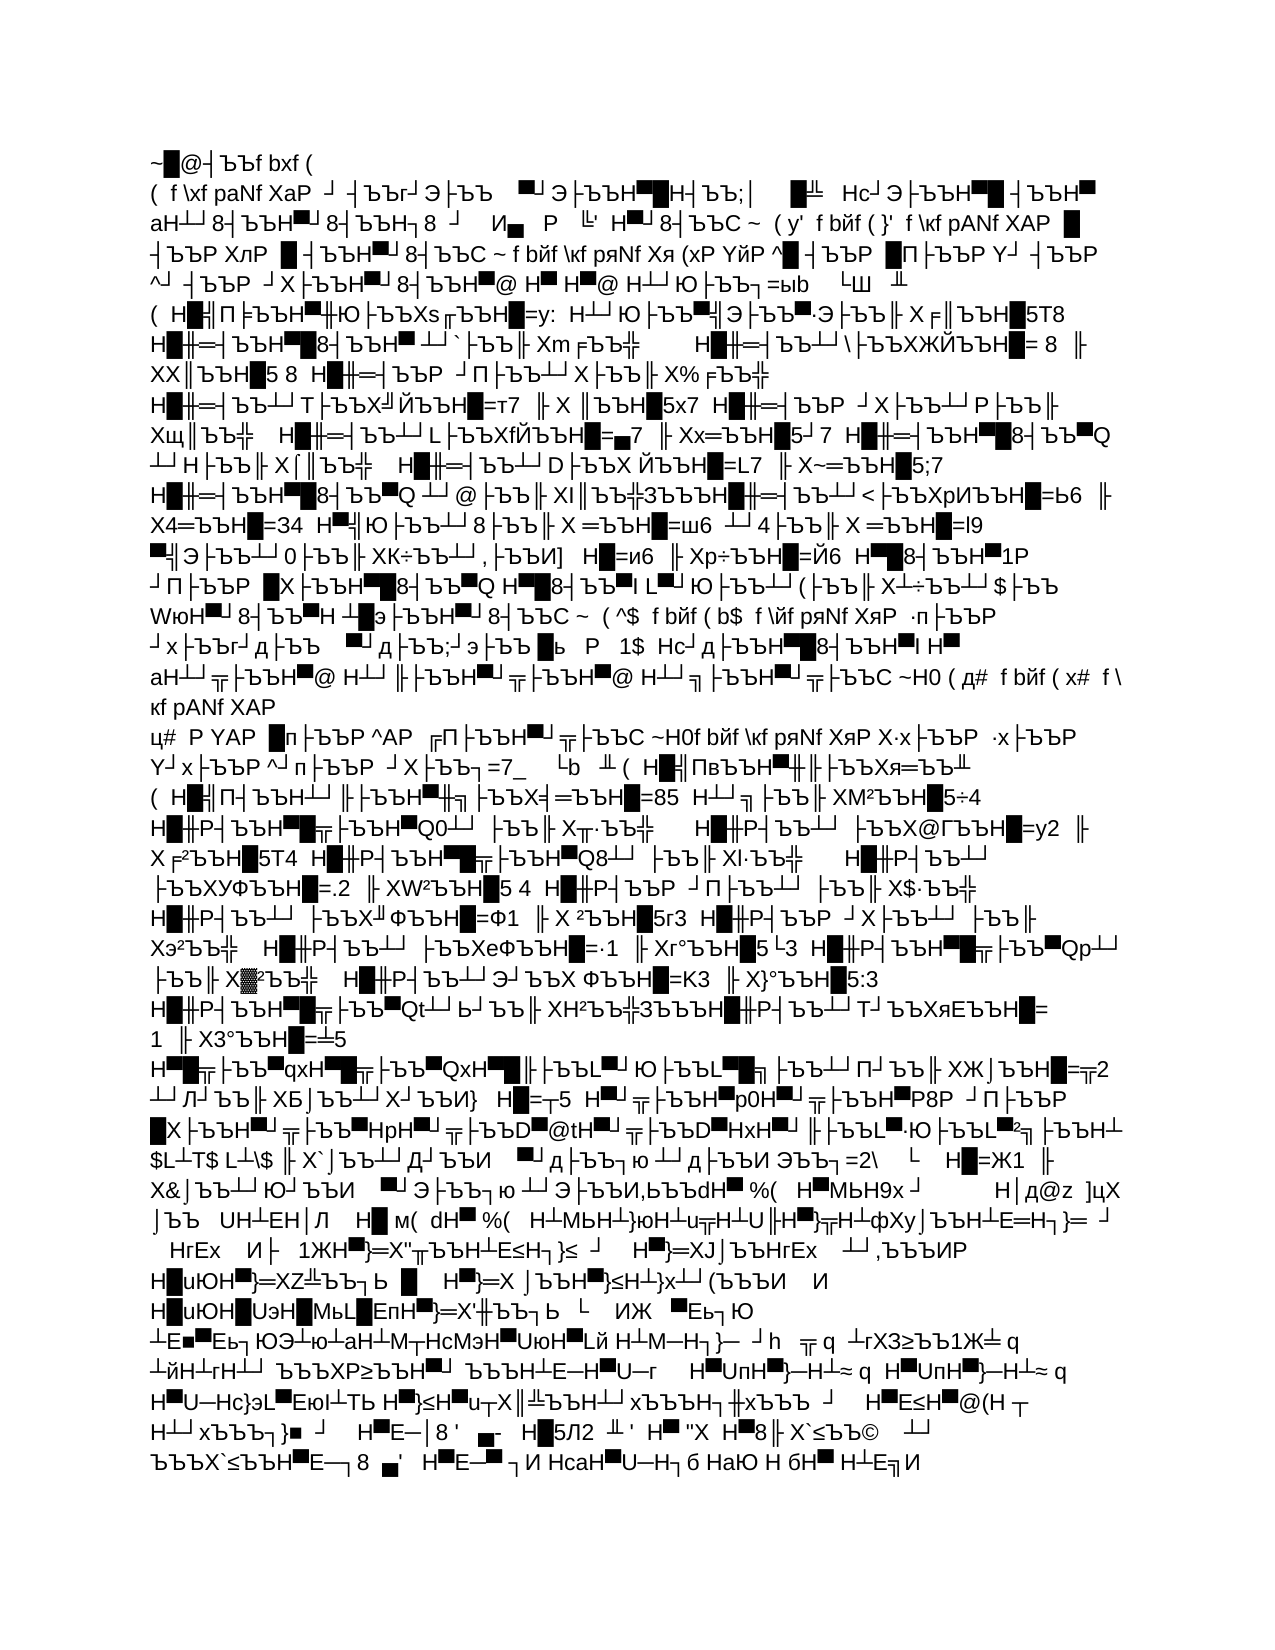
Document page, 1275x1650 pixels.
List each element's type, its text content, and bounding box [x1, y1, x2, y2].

text и╟ЪЪH▀╣ ┤ЪЪH▀╫H┤ЪЪHc© H┴╫p├ЪЪH┴ВH▀╣p├ЪЪХ·ёЪЪ┐=_d └- H█=╙8 ╟ ХSёЪЪH█=≤; ┴┘l├ЪЪ╟ Х?ёЪЪ┴┘h├ЪЪИ H█=╦; ╟ Х&ёЪЪ┴┘d├ЪЪHг┘ ┤ЪЪ ( ( С ~█@┤ЪЪf bхf ( [212, 150, 1125, 176]
text HгEх И├ 1ЖH▀}═Х"╥ЪЪH┴E≤H┐}≤ ┘ H▀}═ХJ⌡ЪЪHгEх ┴┘,ЪЪЪИP H█uЮH▀}═ХZ╩ЪЪ┐Ь █ H▀}═Х ⌡ЪЪH▀}≤H┴}х┴┘(ЪЪЪИ И H█uЮH█UэH█MьL█EпH▀}═Х'╫ЪЪ┐Ь └ ИЖ ▀Eь┐Ю ┴E■▀Eь┐ЮЭ┴ю┴аH┴M┬HcMэH▀UюH▀Lй H┴M─H┐}─ ┘h ╦ q ┴гХЗ≥ЪЪ1Ж╧ q ┴йH┴гH┴┘ ЪЪЪХР≥ЪЪH▀┘ ЪЪЪH┴E─H▀U─г H▀UпH▀}─H┴≈ q H▀UпH▀}─H┴≈ q H▀U─Hc}эL▀EюI┴TЬ H▀}≤H▀u┬Х║╩ЪЪH┴┘xЪЪЪH┐╫xЪЪЪ ┘ H▀E≤H▀@(H ┬ H┴┘xЪЪЪ┐}■ ┘ H▀E─│8 ' ▄- H█5Л2 ╨ ' H▀ "X H▀8╟ Х`≤ЪЪ© ┴┘ ЪЪЪХ`≤ЪЪH▀E─┐8 ▄' H▀E─▀ ┐И HcаH▀U─H┐б HаЮ H бH▀ H┴E╗И [150, 1237, 1125, 1475]
text ц# Р YАР █п├ЪЪР ^АР ╔П├ЪЪH▀┘╦├ЪЪС ~H0f bйf \кf pяNf XяР X∙х├ЪЪР ∙х├ЪЪР Y┘х├ЪЪР ^┘п├ЪЪР ┘Х├ЪЪ┐=7_ └b ╨ ( H█╣ПвЪЪH▀╫╟├ЪЪХя═ЪЪ╨ ( H█╣П┤ЪЪH┴┘╟├ЪЪH▀╫╗├ЪЪХ╡═ЪЪH█=85 H┴┘╗├ЪЪ╟ ХМ²ЪЪH█5÷4 H█╫P┤ЪЪH▀█╦├ЪЪH▀Q0┴┘ ├ЪЪ╟ Х╥·ЪЪ╬ H█╫P┤ЪЪ┴┘ ├ЪЪХ@ГЪЪH█=y2 ╟ Х╒²ЪЪH█5T4 H█╫P┤ЪЪH▀█╦├ЪЪH▀Q8┴┘ ├ЪЪ╟ Хl·ЪЪ╬ H█╫P┤ЪЪ┴┘ ├ЪЪХУФЪЪH█=.2 ╟ ХW²ЪЪH█5 4 H█╫P┤ЪЪР ┘П├ЪЪ┴┘ ├ЪЪ╟ Х$·ЪЪ╬ H█╫P┤ЪЪ┴┘ ├ЪЪХ╜ФЪЪH█=Ф1 ╟ Х ²ЪЪH█5г3 H█╫P┤ЪЪР ┘Х├ЪЪ┴┘ ├ЪЪ╟ Хэ²ЪЪ╬ H█╫P┤ЪЪ┴┘ ├ЪЪХeФЪЪH█=·1 ╟ Хг°ЪЪH█5└3 H█╫P┤ЪЪH▀█╦├ЪЪ▀Qp┴┘ ├ЪЪ╟ Х▓²ЪЪ╬ H█╫P┤ЪЪ┴┘Э┘ЪЪХ ФЪЪH█=K3 ╟ Х}°ЪЪH█5:3 H█╫P┤ЪЪH▀█╦├ЪЪ▀Qt┴┘Ь┘ЪЪ╟ ХH²ЪЪ╬ЗЪЪЪH█╫P┤ЪЪ┴┘Т┘ЪЪХяЕЪЪH█= [150, 724, 1125, 1022]
text ( f \хf pаNf XаР ┘ ┤ЪЪг┘Э├ЪЪ ▀┘Э├ЪЪH▀█H┤ЪЪ;│ █╩ Hc┘Э├ЪЪH▀█ ┤ЪЪH▀ аH┴┘8┤ЪЪH▀┘8┤ЪЪH┐8 ┘ И▄ Р ╚' H▀┘8┤ЪЪС ~ ( y' f bйf ( }' f \кf pАNf XАР █ ┤ЪЪР XлР █ ┤ЪЪH▀┘8┤ЪЪС ~ f bйf \кf pяNf Xя (хР YйР ^█ ┤ЪЪР █П├ЪЪР Y┘ ┤ЪЪР ^┘ ┤ЪЪР ┘Х├ЪЪH▀┘8┤ЪЪH▀@ H▀ H▀@ H┴┘Ю├ЪЪ┐=ыb └Ш ╨ ( H█╣П╞ЪЪH▀╫Ю├ЪЪХs╓ЪЪH█=y: H┴┘Ю├ЪЪ▀╣Э├ЪЪ▀∙Э├ЪЪ╟ Х╒║ЪЪH█5T8 H█╫═┤ЪЪH▀█8┤ЪЪH▀ ┴┘`├ЪЪ╟ Хm╒ЪЪ╬ H█╫═┤ЪЪ┴┘\├ЪЪХЖЙЪЪH█= 8 ╟ ХX║ЪЪH█5 8 H█╫═┤ЪЪР ┘П├ЪЪ┴┘X├ЪЪ╟ Х%╒ЪЪ╬ H█╫═┤ЪЪ┴┘T├ЪЪХ╝ЙЪЪH█=т7 ╟ Х ║ЪЪH█5х7 H█╫═┤ЪЪР ┘Х├ЪЪ┴┘P├ЪЪ╟ Хщ║ЪЪ╬ H█╫═┤ЪЪ┴┘L├ЪЪХfЙЪЪH█=▄7 ╟ Хх═ЪЪH█5┘7 H█╫═┤ЪЪH▀█8┤ЪЪ▀Q ┴┘H├ЪЪ╟ Х⌠║ЪЪ╬ H█╫═┤ЪЪ┴┘D├ЪЪХ ЙЪЪH█=L7 ╟ Х~═ЪЪH█5;7 H█╫═┤ЪЪH▀█8┤ЪЪ▀Q ┴┘@├ЪЪ╟ ХI║ЪЪ╬ЗЪЪЪH█╫═┤ЪЪ┴┘<├ЪЪХрИЪЪH█=Ь6 ╟ Х4═ЪЪH█=З4 H▀╣Ю├ЪЪ┴┘8├ЪЪ╟ Х ═ЪЪH█=ш6 ┴┘4├ЪЪ╟ Х ═ЪЪH█=l9 ▀╣Э├ЪЪ┴┘0├ЪЪ╟ ХК÷ЪЪ┴┘,├ЪЪИ] H█=и6 ╟ Хр÷ЪЪH█=Й6 H▀█8┤ЪЪH▀1Р ┘П├ЪЪР █Х├ЪЪH▀█8┤ЪЪ▀Q H▀█8┤ЪЪ▀I L▀┘Ю├ЪЪ┴┘(├ЪЪ╟ Х┴÷ЪЪ┴┘$├ЪЪ WюH▀┘8┤ЪЪ▀H ┴█э├ЪЪH▀┘8┤ЪЪС ~ ( ^$ f bйf ( b$ f \йf pяNf XяР ∙п├ЪЪР ┘х├ЪЪг┘д├ЪЪ ▀┘д├ЪЪ;┘э├ЪЪ █ь Р 1$ Hc┘д├ЪЪH▀█8┤ЪЪH▀I H▀ аH┴┘╦├ЪЪH▀@ H┴┘╟├ЪЪH▀┘╦├ЪЪH▀@ H┴┘╗├ЪЪH▀┘╦├ЪЪС ~H0 ( д# f bйf ( х# f \кf pАNf XАР [150, 180, 1125, 720]
text 1 ╟ Х3°ЪЪH█=╧5 H▀█╦├ЪЪ▀qxH▀█╦├ЪЪ▀QxH▀█╟├ЪЪL▀┘Ю├ЪЪL▀█╗├ЪЪ┴┘П┘ЪЪ╟ ХЖ⌡ЪЪH█=╦2 ┴┘Л┘ЪЪ╟ ХБ⌡ЪЪ┴┘Х┘ЪЪИ} H█=┬5 H▀┘╦├ЪЪH▀p0H▀┘╦├ЪЪH▀P8Р ┘П├ЪЪР █Х├ЪЪH▀┘╦├ЪЪ▀HpH▀┘╦├ЪЪD▀@tH▀┘╦├ЪЪD▀HxH▀┘╟├ЪЪL▀∙Ю├ЪЪL▀²╗├ЪЪH┴ $L┴T$ L┴\$ ╟ Х`⌡ЪЪ┴┘Д┘ЪЪИ ▀┘д├ЪЪ┐ю ┴┘д├ЪЪИ ЭЪЪ┐=2\ └ H█=Ж1 ╟ Х&⌡ЪЪ┴┘Ю┘ЪЪИ ▀┘Э├ЪЪ┐ю ┴┘Э├ЪЪИ,ЬЪЪdH▀ %( H▀MЬH9х ┘ H│д@z ]цХ ⌡ЪЪ UH┴ЕH│Л H█ м( dH▀ %( H┴MЬH┴}юH┴u╦H┴U╟H▀}╦H┴фХy⌡ЪЪH┴E═H┐}═ ┘ [150, 1026, 1125, 1234]
